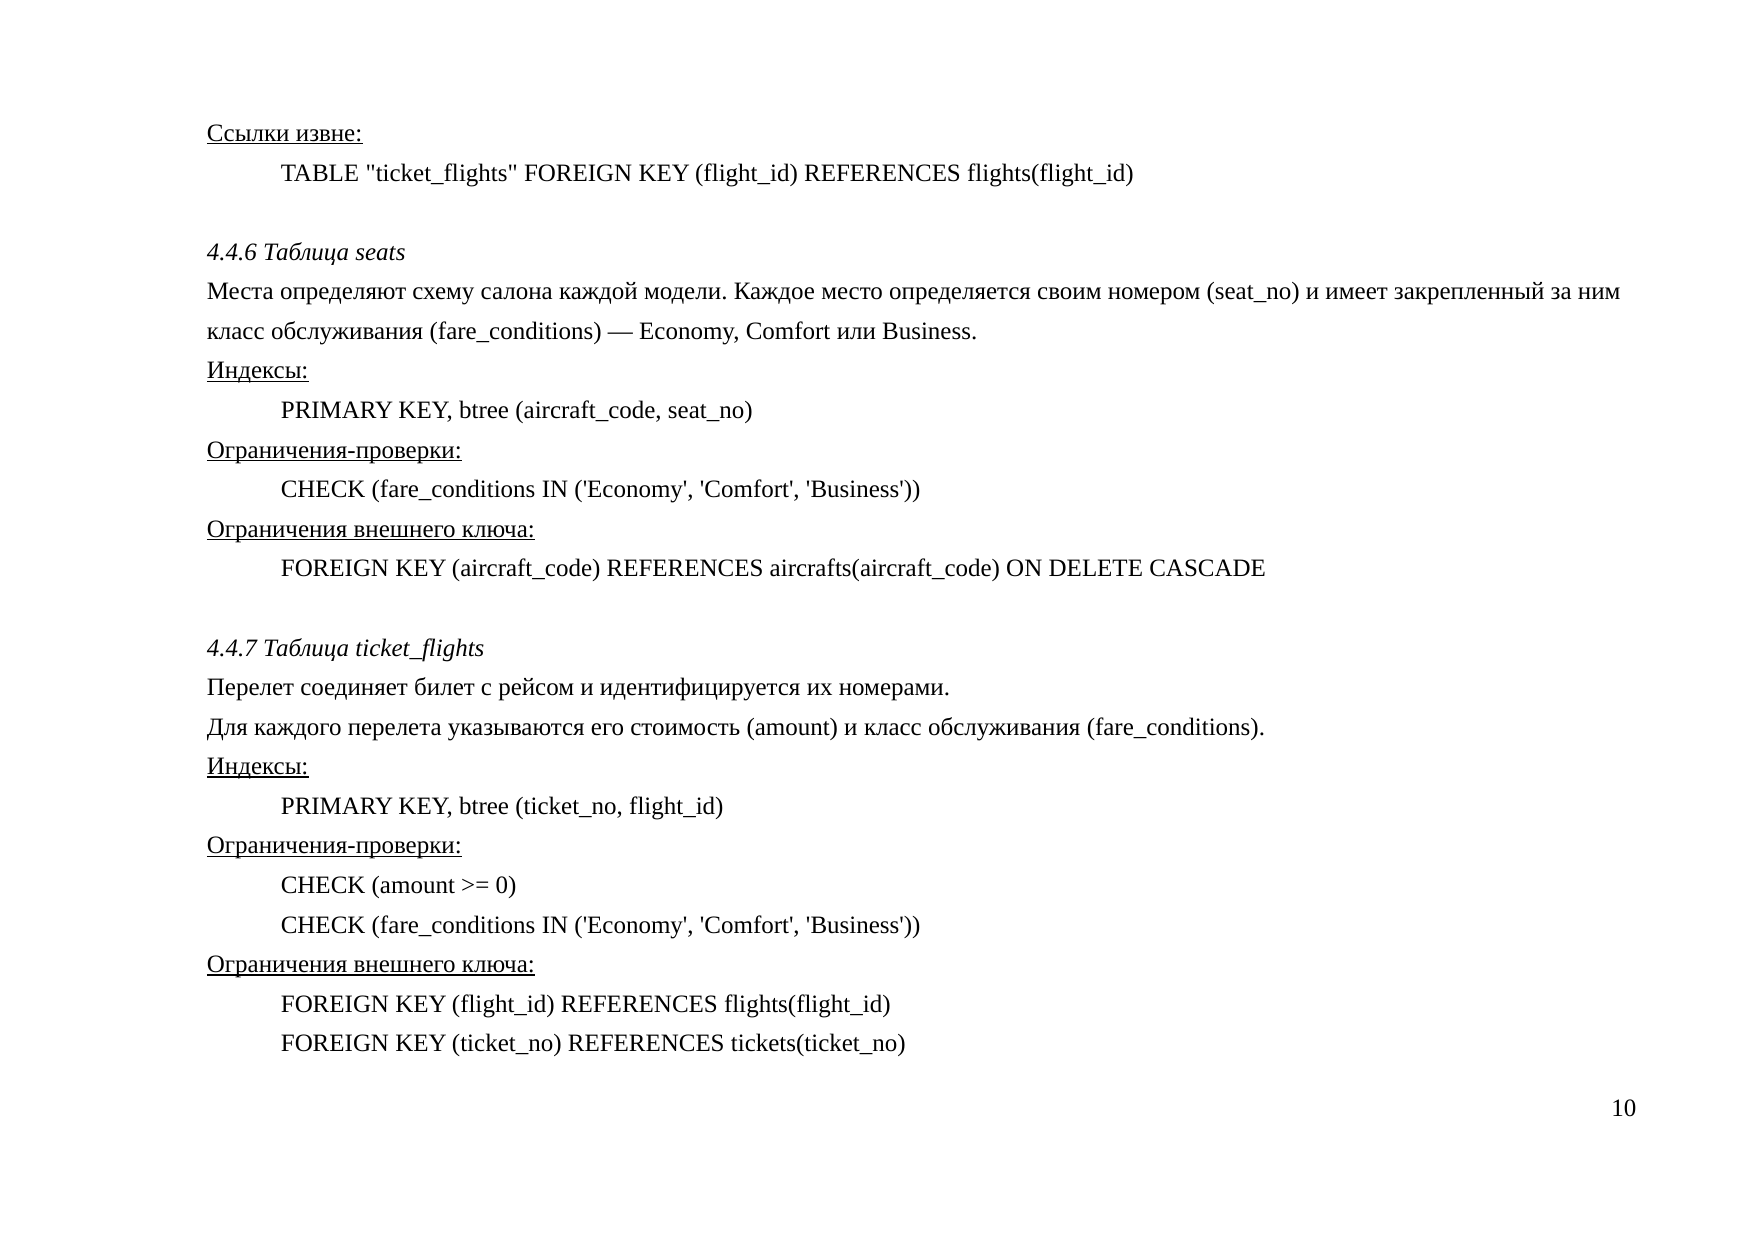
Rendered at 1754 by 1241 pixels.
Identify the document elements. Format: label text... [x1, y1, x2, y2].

text Ссылки извне: TABLE "ticket_flights" FOREIGN KEY (flight_id) REFERENCES flights(flight_id) [207, 118, 1636, 226]
text 4.4.6 Таблица seats Места определяют схему салона каждой модели. Каждое место определяется своим номером (seat_no) и имеет закрепленный за ним класс обслуживания (fare_conditions) — Economy, Comfort или Business. Индексы: PRIMARY KEY, btree (aircraft_code, seat_no) Ограничения-проверки: CHECK (fare_conditions IN ('Economy', 'Comfort', 'Business')) Ограничения внешнего ключа: FOREIGN KEY (aircraft_code) REFERENCES aircrafts(aircraft_code) ON DELETE CASCADE 4.4.7 Таблица ticket_flights Перелет соединяет билет с рейсом и идентифицируется их номерами. [207, 237, 1636, 701]
text Для каждого перелета указываются его стоимость (amount) и класс обслуживания (fare_conditions). Индексы: PRIMARY KEY, btree (ticket_no, flight_id) Ограничения-проверки: CHECK (amount >= 0) CHECK (fare_conditions IN ('Economy', 'Comfort', 'Business')) Ограничения внешнего ключа: FOREIGN KEY (flight_id) REFERENCES flights(flight_id) FOREIGN KEY (ticket_no) REFERENCES tickets(ticket_no) [207, 712, 1636, 1057]
